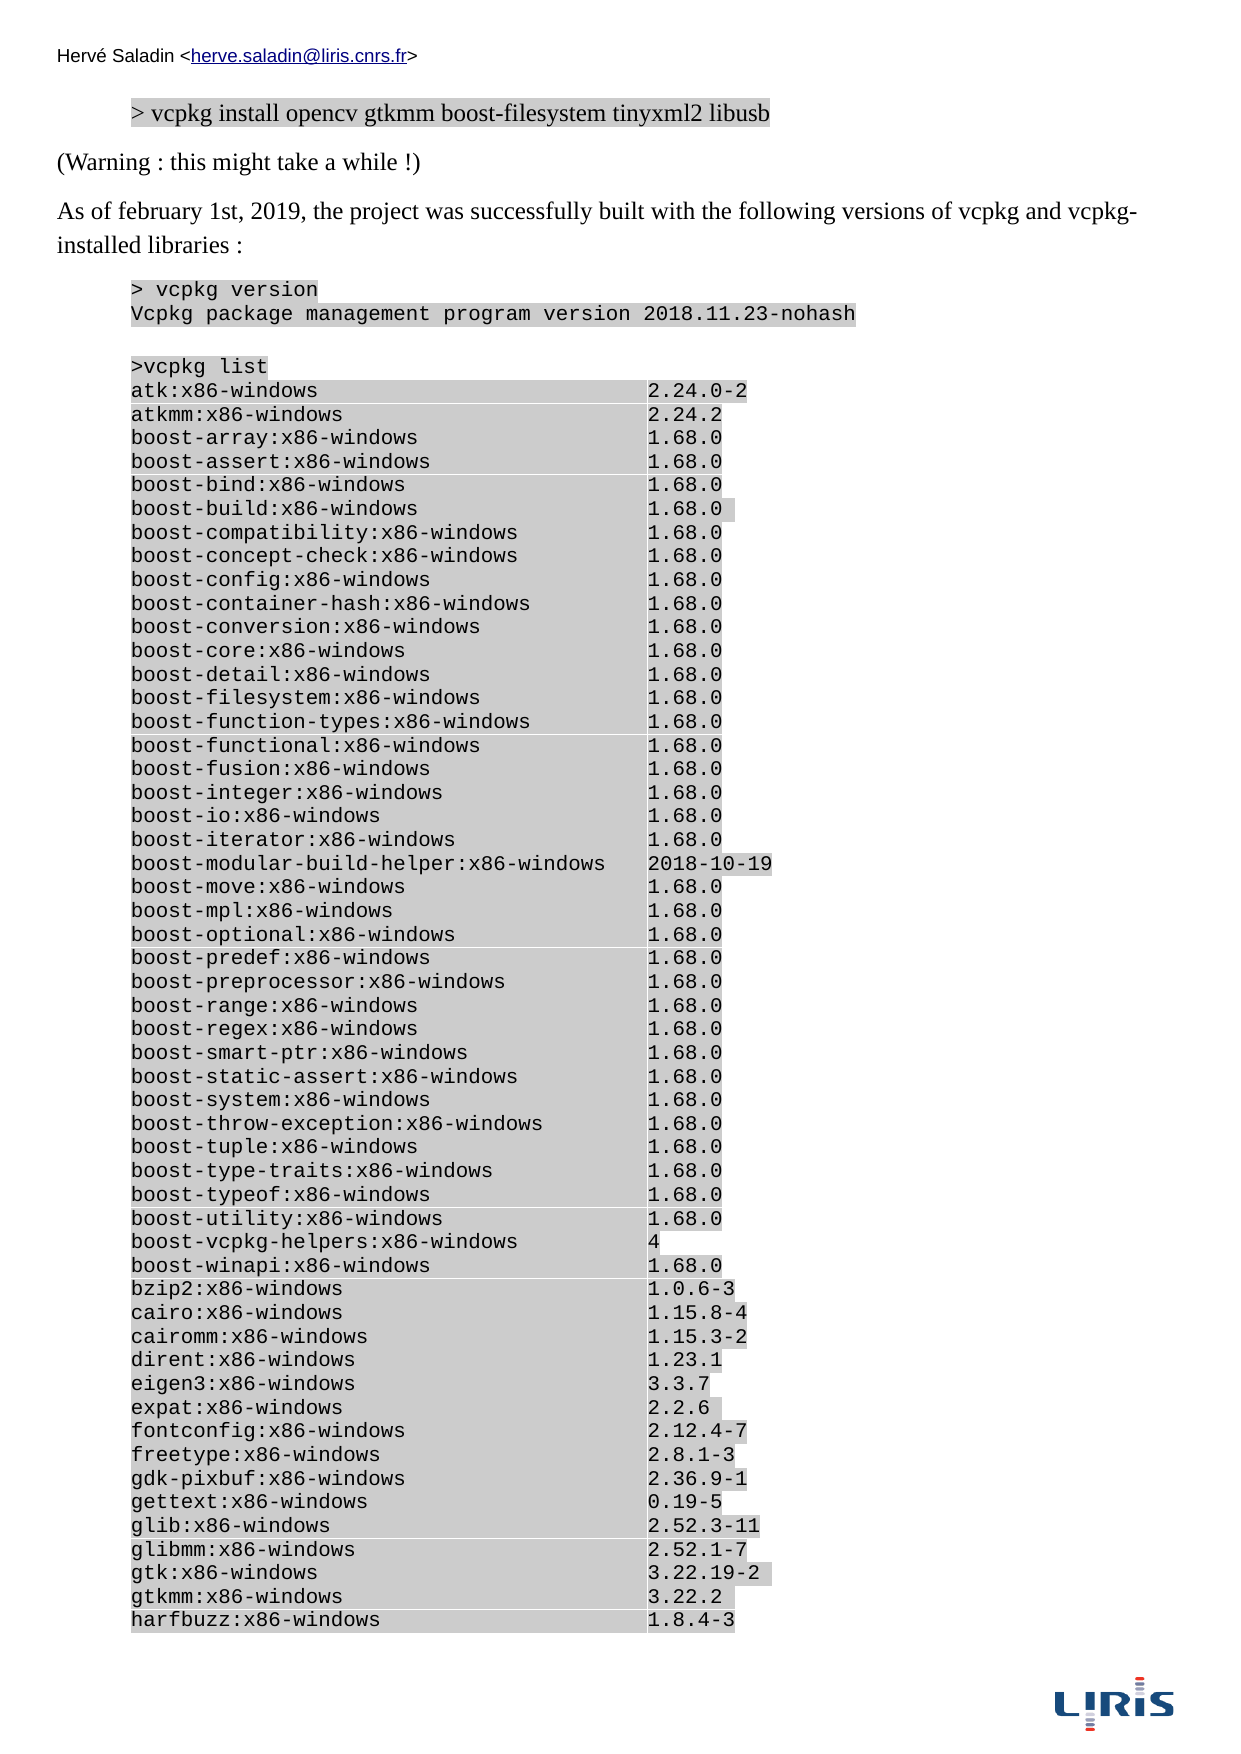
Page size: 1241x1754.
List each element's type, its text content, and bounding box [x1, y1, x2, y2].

text boost-compatibility:x86-windows 1.68.0 [131, 522, 1173, 545]
text As of february 1st, 2019, the project was successfully built with the following versions of vcpkg and vcpkg-installed libraries : [57, 196, 1173, 259]
text freetype:x86-windows 2.8.1-3 [131, 1444, 1173, 1468]
text gtk:x86-windows 3.22.19-2 [131, 1562, 1173, 1586]
text >vcpkg list [131, 356, 1173, 380]
text boost-preprocessor:x86-windows 1.68.0 [131, 971, 1173, 995]
text boost-mpl:x86-windows 1.68.0 [131, 900, 1173, 924]
text boost-smart-ptr:x86-windows 1.68.0 [131, 1042, 1173, 1066]
text boost-assert:x86-windows 1.68.0 [131, 451, 1173, 474]
text > vcpkg install opencv gtkmm boost-filesystem tinyxml2 libusb [131, 98, 1173, 127]
text boost-functional:x86-windows 1.68.0 [131, 734, 1173, 758]
text boost-conversion:x86-windows 1.68.0 [131, 616, 1173, 640]
text boost-iterator:x86-windows 1.68.0 [131, 829, 1173, 853]
text boost-modular-build-helper:x86-windows 2018-10-19 [131, 853, 1173, 876]
text dirent:x86-windows 1.23.1 [131, 1349, 1173, 1373]
text boost-container-hash:x86-windows 1.68.0 [131, 593, 1173, 616]
text cairomm:x86-windows 1.15.3-2 [131, 1326, 1173, 1349]
text boost-winapi:x86-windows 1.68.0 [131, 1255, 1173, 1278]
text expat:x86-windows 2.2.6 [131, 1397, 1173, 1420]
text boost-optional:x86-windows 1.68.0 [131, 924, 1173, 947]
text boost-fusion:x86-windows 1.68.0 [131, 758, 1173, 782]
text boost-array:x86-windows 1.68.0 [131, 427, 1173, 451]
text harfbuzz:x86-windows 1.8.4-3 [131, 1609, 1173, 1633]
text boost-type-traits:x86-windows 1.68.0 [131, 1160, 1173, 1184]
text boost-function-types:x86-windows 1.68.0 [131, 711, 1173, 734]
text gettext:x86-windows 0.19-5 [131, 1491, 1173, 1515]
text boost-filesystem:x86-windows 1.68.0 [131, 687, 1173, 711]
text boost-predef:x86-windows 1.68.0 [131, 947, 1173, 971]
text boost-detail:x86-windows 1.68.0 [131, 664, 1173, 687]
picture [1055, 1677, 1174, 1731]
text boost-concept-check:x86-windows 1.68.0 [131, 545, 1173, 569]
text glib:x86-windows 2.52.3-11 [131, 1515, 1173, 1538]
text atk:x86-windows 2.24.0-2 [131, 380, 1173, 403]
text boost-io:x86-windows 1.68.0 [131, 806, 1173, 829]
text boost-system:x86-windows 1.68.0 [131, 1089, 1173, 1113]
text (Warning : this might take a while !) [57, 147, 1173, 176]
text atkmm:x86-windows 2.24.2 [131, 403, 1173, 427]
text eigen3:x86-windows 3.3.7 [131, 1373, 1173, 1397]
text boost-move:x86-windows 1.68.0 [131, 876, 1173, 900]
text boost-bind:x86-windows 1.68.0 [131, 474, 1173, 498]
text > vcpkg version [131, 279, 1173, 303]
text Vcpkg package management program version 2018.11.23-nohash [131, 303, 1173, 327]
text boost-vcpkg-helpers:x86-windows 4 [131, 1231, 1173, 1255]
text fontconfig:x86-windows 2.12.4-7 [131, 1420, 1173, 1444]
text gtkmm:x86-windows 3.22.2 [131, 1586, 1173, 1609]
text boost-build:x86-windows 1.68.0 [131, 498, 1173, 522]
text boost-integer:x86-windows 1.68.0 [131, 782, 1173, 806]
text bzip2:x86-windows 1.0.6-3 [131, 1278, 1173, 1302]
text boost-static-assert:x86-windows 1.68.0 [131, 1066, 1173, 1089]
text boost-tuple:x86-windows 1.68.0 [131, 1137, 1173, 1160]
text glibmm:x86-windows 2.52.1-7 [131, 1538, 1173, 1562]
text cairo:x86-windows 1.15.8-4 [131, 1302, 1173, 1326]
text boost-core:x86-windows 1.68.0 [131, 640, 1173, 664]
text boost-typeof:x86-windows 1.68.0 [131, 1184, 1173, 1207]
text gdk-pixbuf:x86-windows 2.36.9-1 [131, 1468, 1173, 1491]
text boost-range:x86-windows 1.68.0 [131, 995, 1173, 1018]
text boost-config:x86-windows 1.68.0 [131, 569, 1173, 593]
text boost-regex:x86-windows 1.68.0 [131, 1018, 1173, 1042]
text boost-throw-exception:x86-windows 1.68.0 [131, 1113, 1173, 1137]
text boost-utility:x86-windows 1.68.0 [131, 1207, 1173, 1231]
